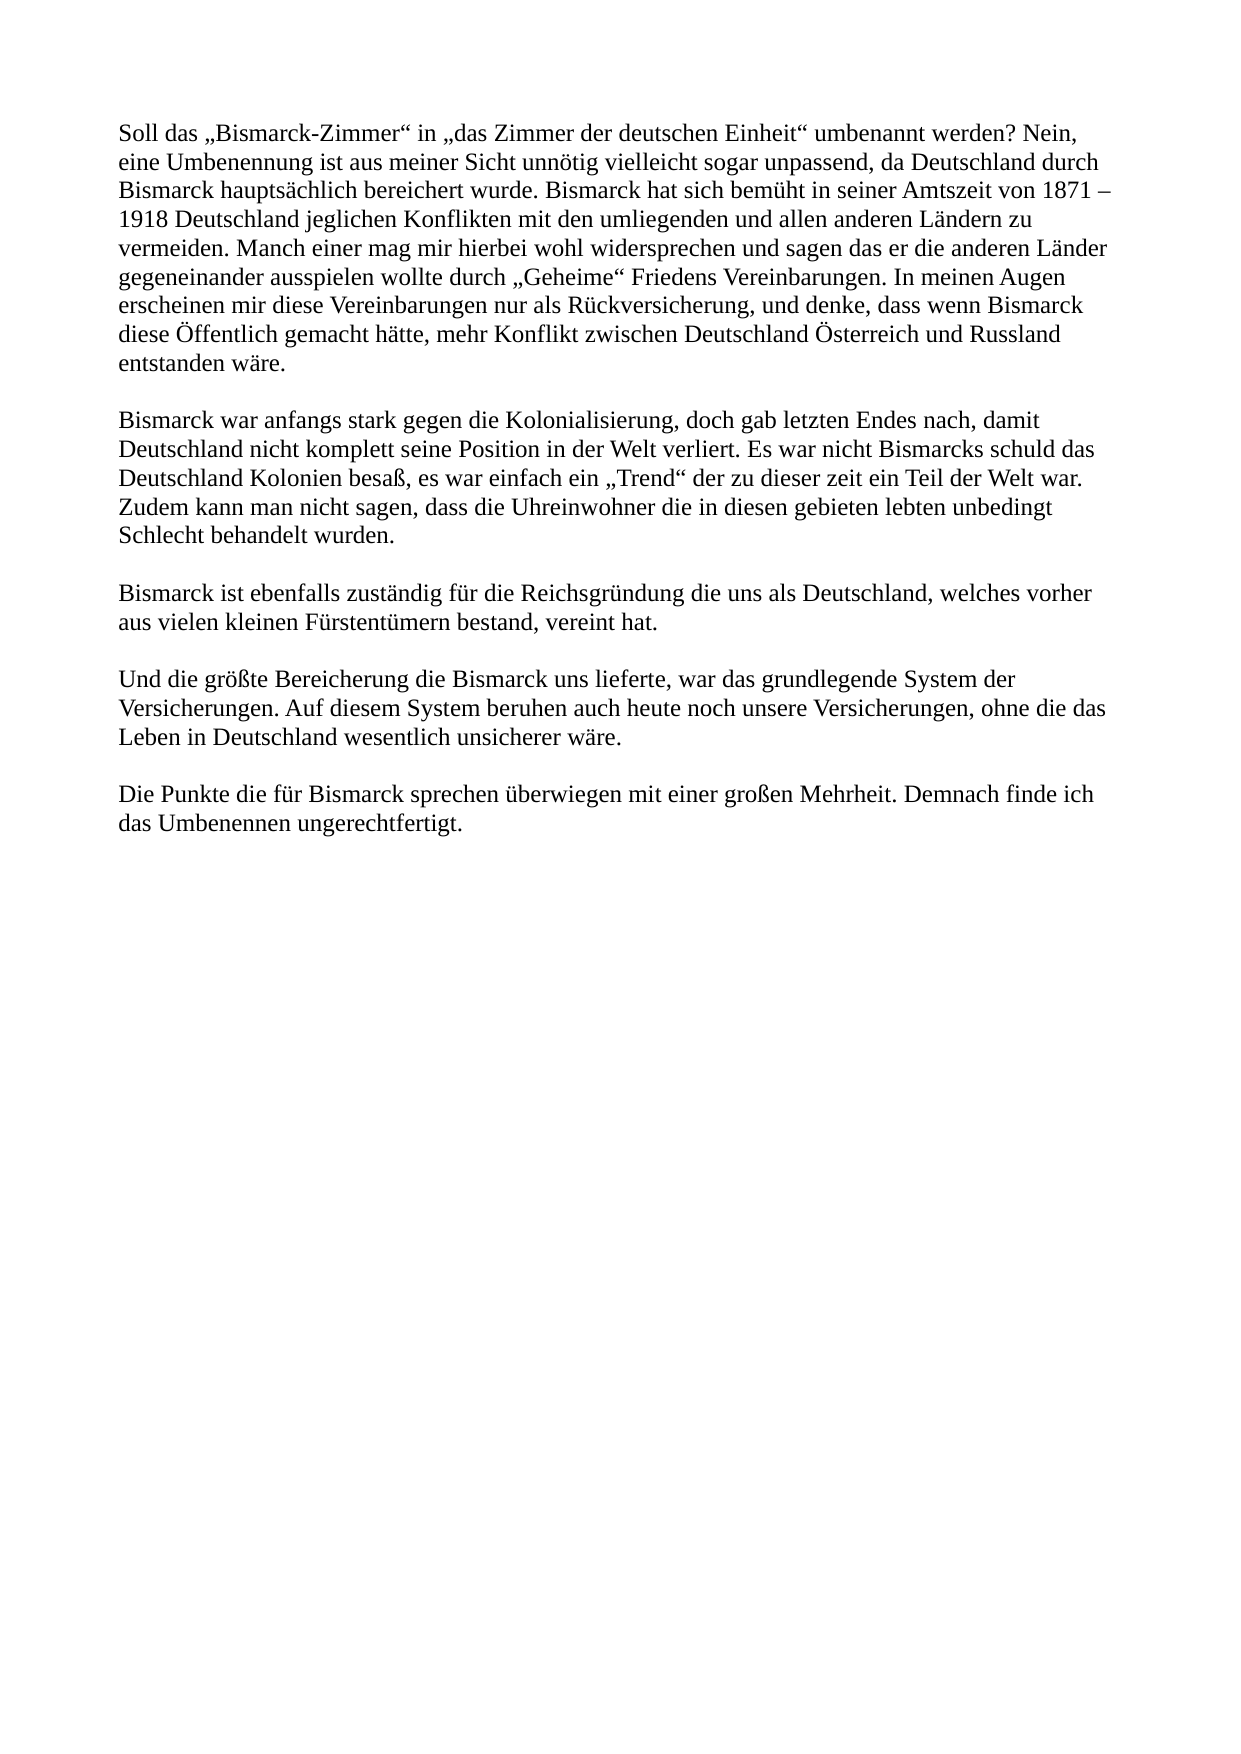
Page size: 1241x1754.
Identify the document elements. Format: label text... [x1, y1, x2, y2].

text Die Punkte die für Bismarck sprechen überwiegen mit einer großen Mehrheit. Demnach finde ich das Umbenennen ungerechtfertigt. [118, 779, 1122, 837]
text Bismarck ist ebenfalls zuständig für die Reichsgründung die uns als Deutschland, welches vorher aus vielen kleinen Fürstentümern bestand, vereint hat. [118, 578, 1122, 636]
text Soll das „Bismarck-Zimmer“ in „das Zimmer der deutschen Einheit“ umbenannt werden? Nein, eine Umbenennung ist aus meiner Sicht unnötig vielleicht sogar unpassend, da Deutschland durch Bismarck hauptsächlich bereichert wurde. Bismarck hat sich bemüht in seiner Amtszeit von 1871 – 1918 Deutschland jeglichen Konflikten mit den umliegenden und allen anderen Ländern zu vermeiden. Manch einer mag mir hierbei wohl widersprechen und sagen das er die anderen Länder gegeneinander ausspielen wollte durch „Geheime“ Friedens Vereinbarungen. In meinen Augen erscheinen mir diese Vereinbarungen nur als Rückversicherung, und denke, dass wenn Bismarck diese Öffentlich gemacht hätte, mehr Konflikt zwischen Deutschland Österreich und Russland entstanden wäre. [118, 118, 1122, 377]
text Bismarck war anfangs stark gegen die Kolonialisierung, doch gab letzten Endes nach, damit Deutschland nicht komplett seine Position in der Welt verliert. Es war nicht Bismarcks schuld das Deutschland Kolonien besaß, es war einfach ein „Trend“ der zu dieser zeit ein Teil der Welt war. Zudem kann man nicht sagen, dass die Uhreinwohner die in diesen gebieten lebten unbedingt Schlecht behandelt wurden. [118, 406, 1122, 549]
text Und die größte Bereicherung die Bismarck uns lieferte, war das grundlegende System der Versicherungen. Auf diesem System beruhen auch heute noch unsere Versicherungen, ohne die das Leben in Deutschland wesentlich unsicherer wäre. [118, 664, 1122, 751]
